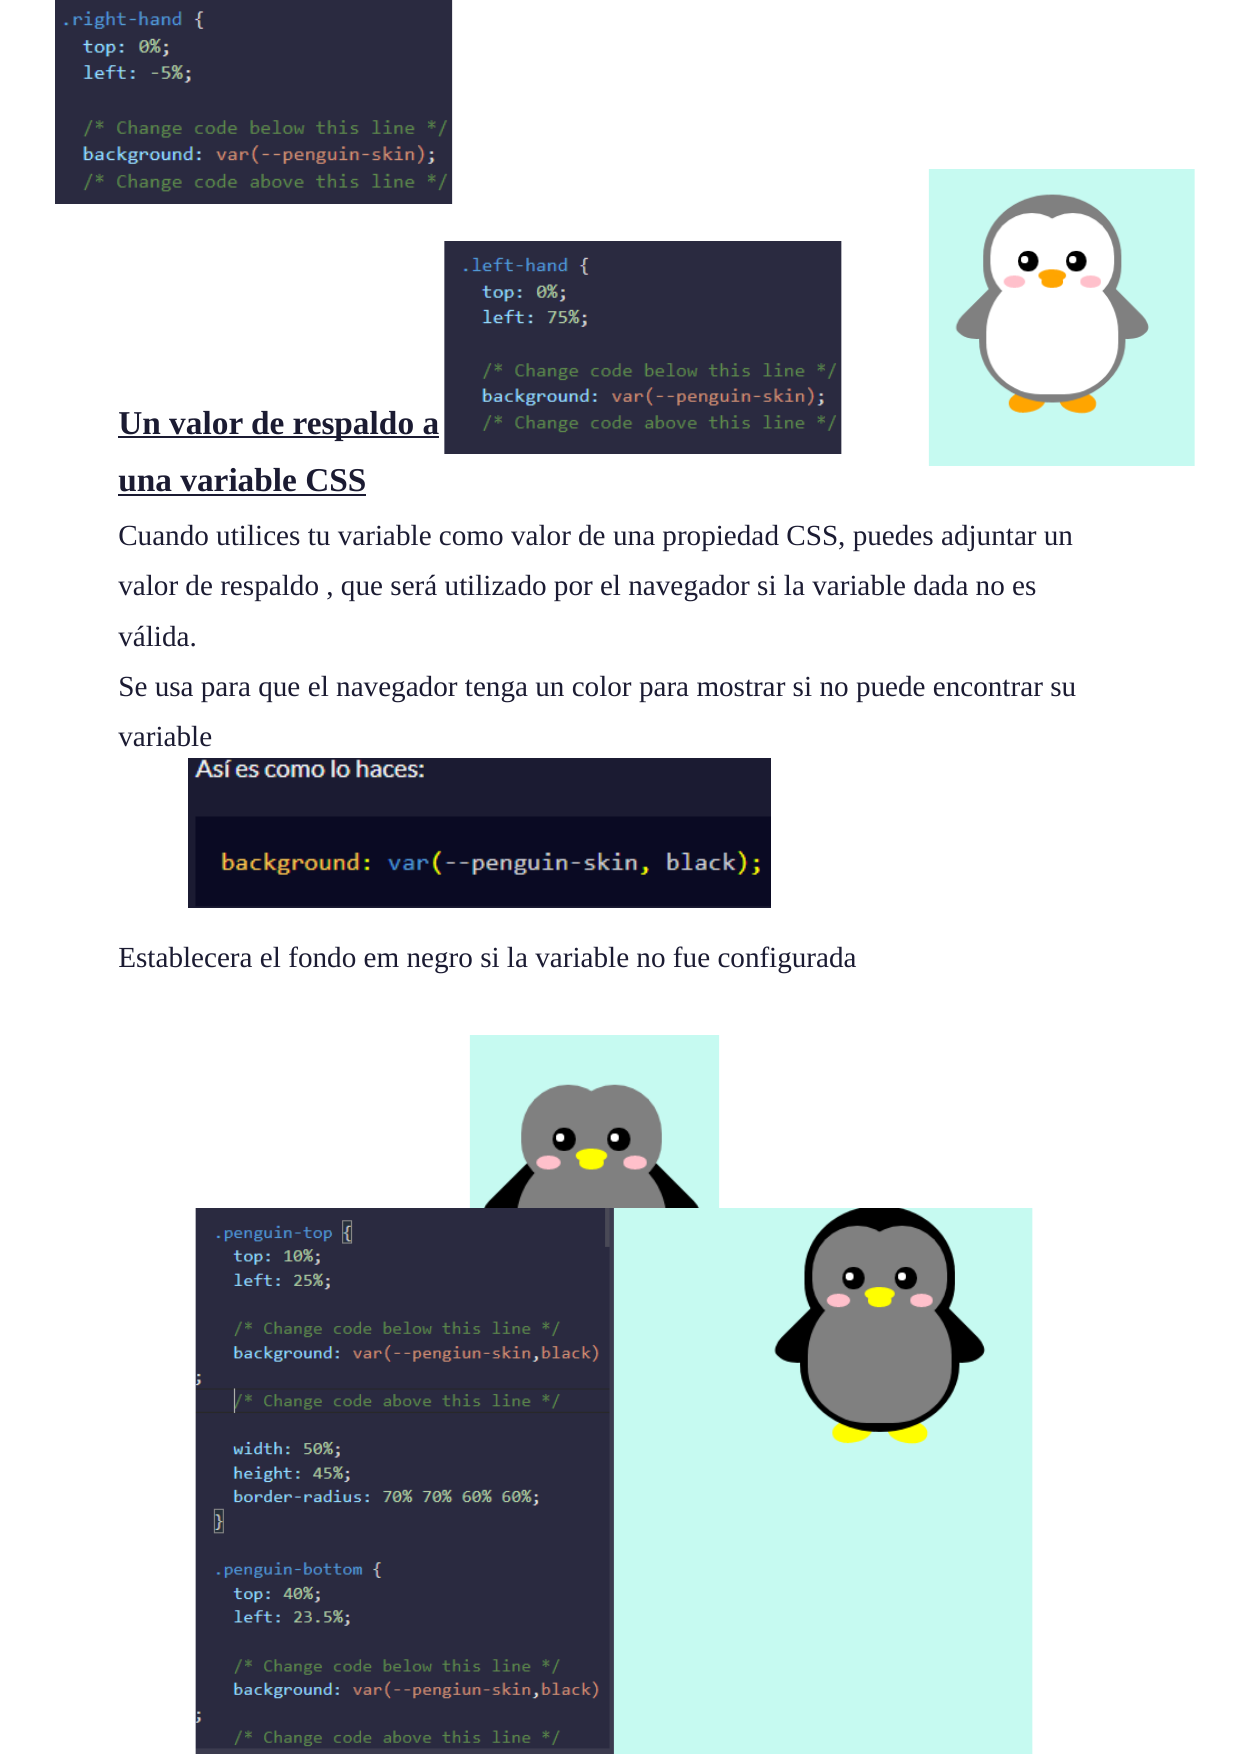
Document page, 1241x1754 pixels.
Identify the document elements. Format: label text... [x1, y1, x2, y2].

picture [444, 241, 842, 454]
picture [188, 758, 771, 908]
text Establecera el fondo em negro si la variable no fue configurada [118, 941, 1122, 974]
picture [195, 1035, 1033, 1754]
picture [55, 0, 453, 204]
picture [928, 169, 1195, 466]
text Se usa para que el navegador tenga un color para mostrar si no puede encontrar su variable [118, 669, 1122, 753]
text Un valor de respaldo a una variable CSS [118, 403, 1122, 499]
text Cuando utilices tu variable como valor de una propiedad CSS, puedes adjuntar un valor de respaldo , que será utilizado por el navegador si la variable dada no es válida. [118, 518, 1122, 652]
